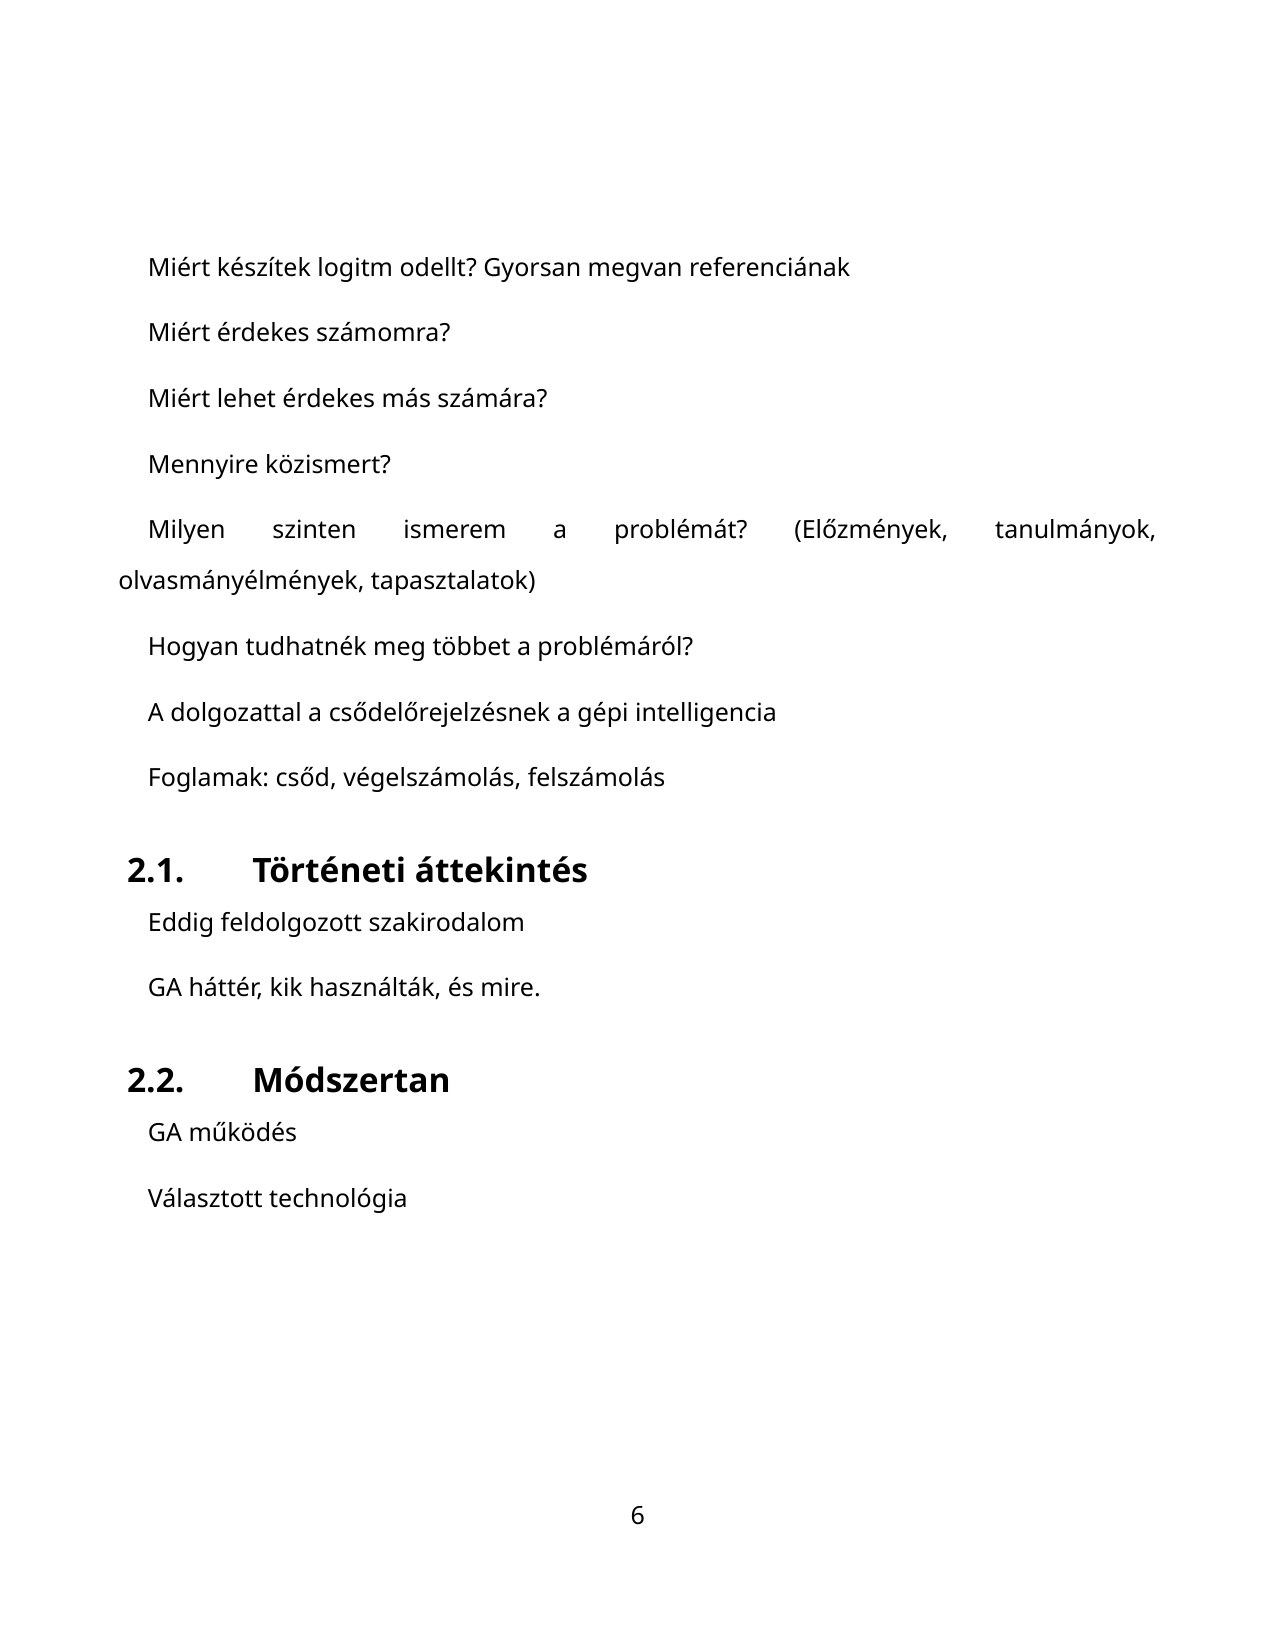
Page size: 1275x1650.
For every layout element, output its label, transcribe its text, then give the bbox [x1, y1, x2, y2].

text Eddig feldolgozott szakirodalom [118, 904, 1157, 938]
subtitle Módszertan [118, 1057, 1157, 1102]
text GA háttér, kik használták, és mire. [118, 970, 1157, 1004]
text Mennyire közismert? [118, 446, 1157, 480]
text Választott technológia [118, 1180, 1157, 1214]
text Miért készítek logitm odellt? Gyorsan megvan referenciának [118, 249, 1157, 283]
text GA működés [118, 1115, 1157, 1149]
text Milyen szinten ismerem a problémát? (Előzmények, tanulmányok, olvasmányélmények, tapasztalatok) [118, 512, 1157, 597]
text A dolgozattal a csődelőrejelzésnek a gépi intelligencia [118, 694, 1157, 728]
text Miért lehet érdekes más számára? [118, 381, 1157, 415]
text Hogyan tudhatnék meg többet a problémáról? [118, 628, 1157, 663]
subtitle Történeti áttekintés [118, 846, 1157, 892]
text Miért érdekes számomra? [118, 315, 1157, 349]
text Foglamak: csőd, végelszámolás, felszámolás [118, 760, 1157, 794]
